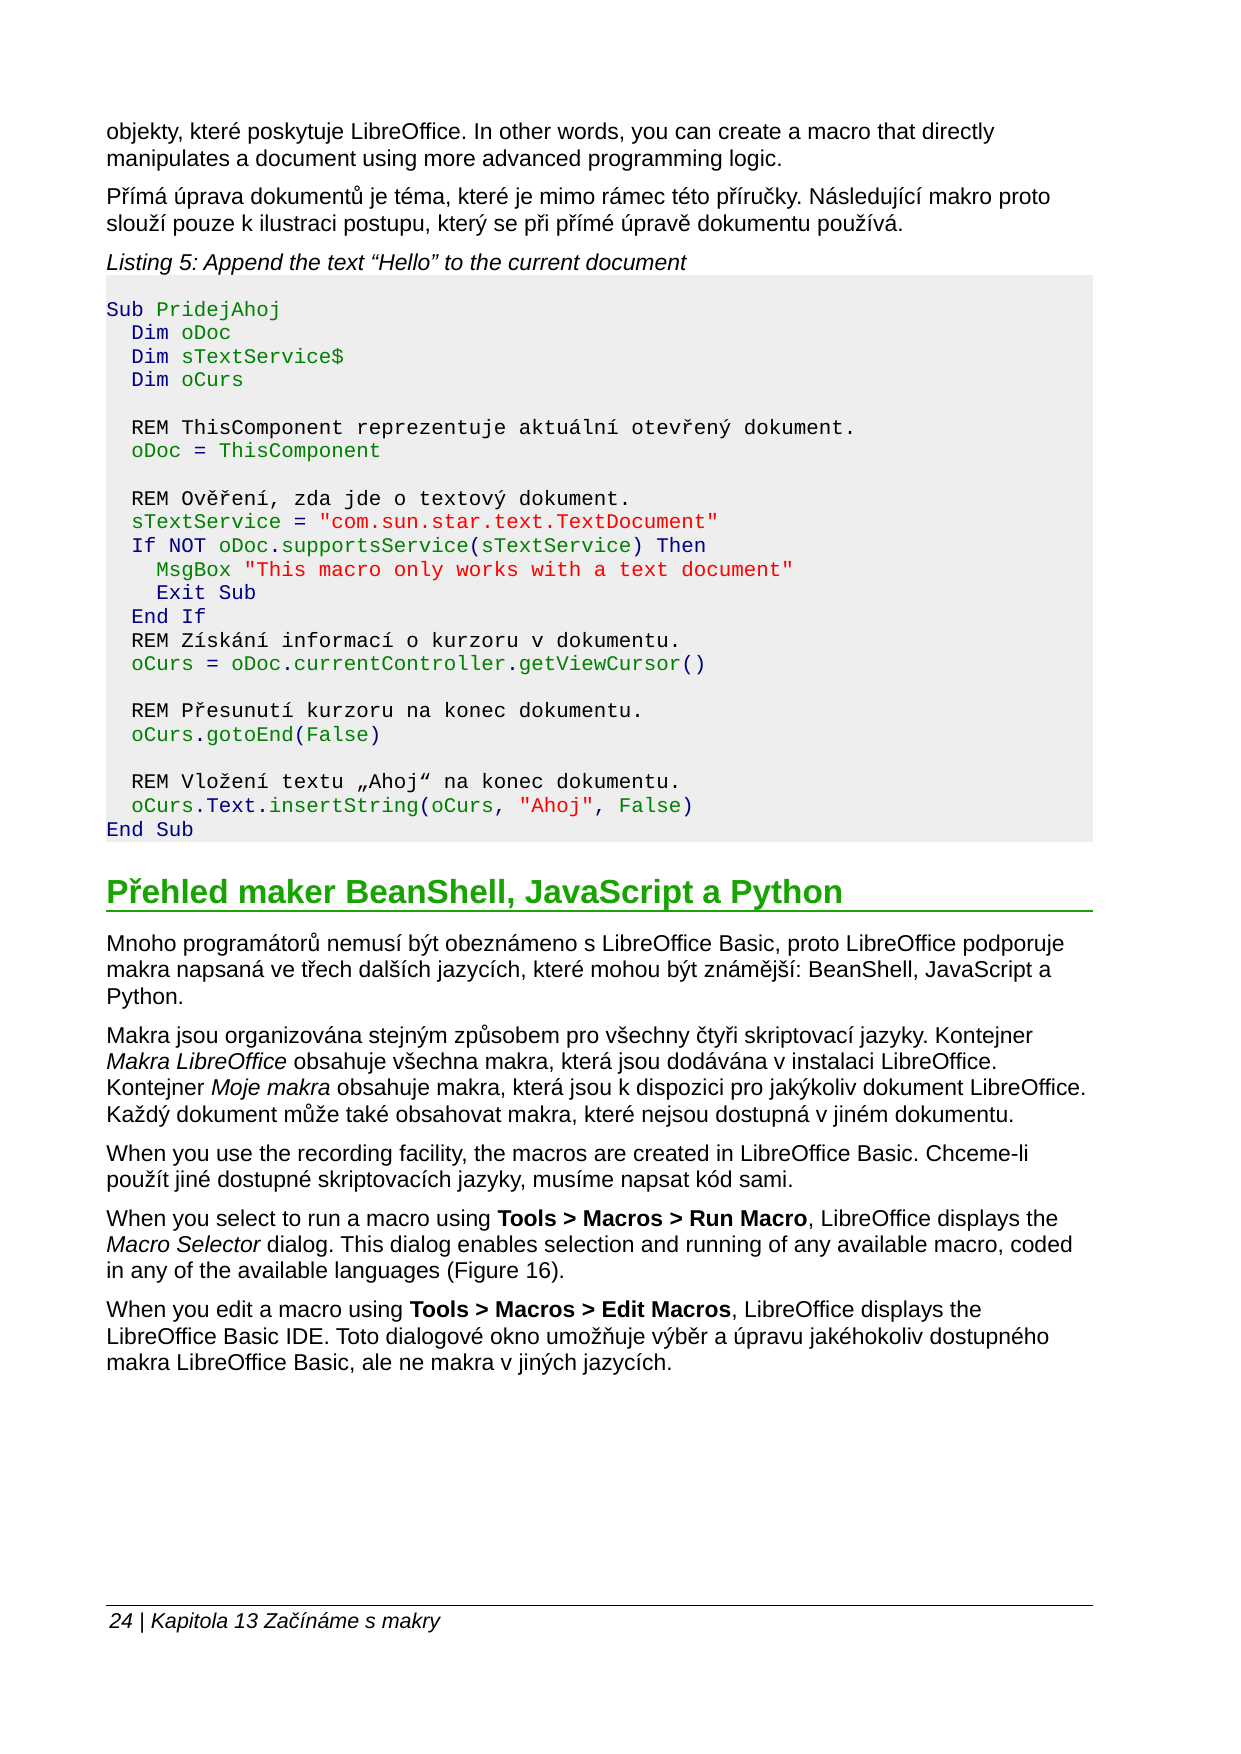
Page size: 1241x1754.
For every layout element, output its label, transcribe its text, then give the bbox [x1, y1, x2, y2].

text REM Získání informací o kurzoru v dokumentu. [106, 629, 1093, 653]
text When you use the recording facility, the macros are created in LibreOffice Basic. Chceme-li použít jiné dostupné skriptovacích jazyky, musíme napsat kód sami. [106, 1139, 1093, 1192]
text Sub PridejAhoj [106, 298, 1093, 322]
text objekty, které poskytuje LibreOffice. In other words, you can create a macro that directly manipulates a document using more advanced programming logic. [106, 118, 1093, 171]
text End Sub [106, 819, 1093, 842]
text oCurs.Text.insertString(oCurs, "Ahoj", False) [106, 795, 1093, 819]
subtitle Přehled maker BeanShell, JavaScript a Python [106, 872, 1093, 910]
text If NOT oDoc.supportsService(sTextService) Then [106, 535, 1093, 559]
text REM ThisComponent reprezentuje aktuální otevřený dokument. [106, 417, 1093, 440]
text Listing 5: Append the text “Hello” to the current document [106, 248, 1093, 275]
text Dim sTextService$ [106, 346, 1093, 369]
text REM Ověření, zda jde o textový dokument. [106, 488, 1093, 511]
text Dim oDoc [106, 322, 1093, 346]
text Exit Sub [106, 582, 1093, 606]
text Makra jsou organizována stejným způsobem pro všechny čtyři skriptovací jazyky. Kontejner Makra LibreOffice obsahuje všechna makra, která jsou dodávána v instalaci LibreOffice. Kontejner Moje makra obsahuje makra, která jsou k dispozici pro jakýkoliv dokument LibreOffice. Každý dokument může také obsahovat makra, které nejsou dostupná v jiném dokumentu. [106, 1022, 1093, 1127]
text oDoc = ThisComponent [106, 440, 1093, 464]
text sTextService = "com.sun.star.text.TextDocument" [106, 511, 1093, 535]
text When you select to run a macro using Tools > Macros > Run Macro, LibreOffice displays the Macro Selector dialog. This dialog enables selection and running of any available macro, coded in any of the available languages (Figure 16). [106, 1205, 1093, 1284]
text End If [106, 606, 1093, 629]
text MsgBox "This macro only works with a text document" [106, 559, 1093, 582]
text Dim oCurs [106, 369, 1093, 393]
text When you edit a macro using Tools > Macros > Edit Macros, LibreOffice displays the LibreOffice Basic IDE. Toto dialogové okno umožňuje výběr a úpravu jakéhokoliv dostupného makra LibreOffice Basic, ale ne makra v jiných jazycích. [106, 1296, 1093, 1375]
text REM Vložení textu „Ahoj“ na konec dokumentu. [106, 771, 1093, 795]
text oCurs = oDoc.currentController.getViewCursor() [106, 653, 1093, 677]
text REM Přesunutí kurzoru na konec dokumentu. [106, 701, 1093, 724]
text Přímá úprava dokumentů je téma, které je mimo rámec této příručky. Následující makro proto slouží pouze k ilustraci postupu, který se při přímé úpravě dokumentu používá. [106, 183, 1093, 236]
text oCurs.gotoEnd(False) [106, 724, 1093, 748]
text Mnoho programátorů nemusí být obeznámeno s LibreOffice Basic, proto LibreOffice podporuje makra napsaná ve třech dalších jazycích, které mohou být známější: BeanShell, JavaScript a Python. [106, 930, 1093, 1009]
